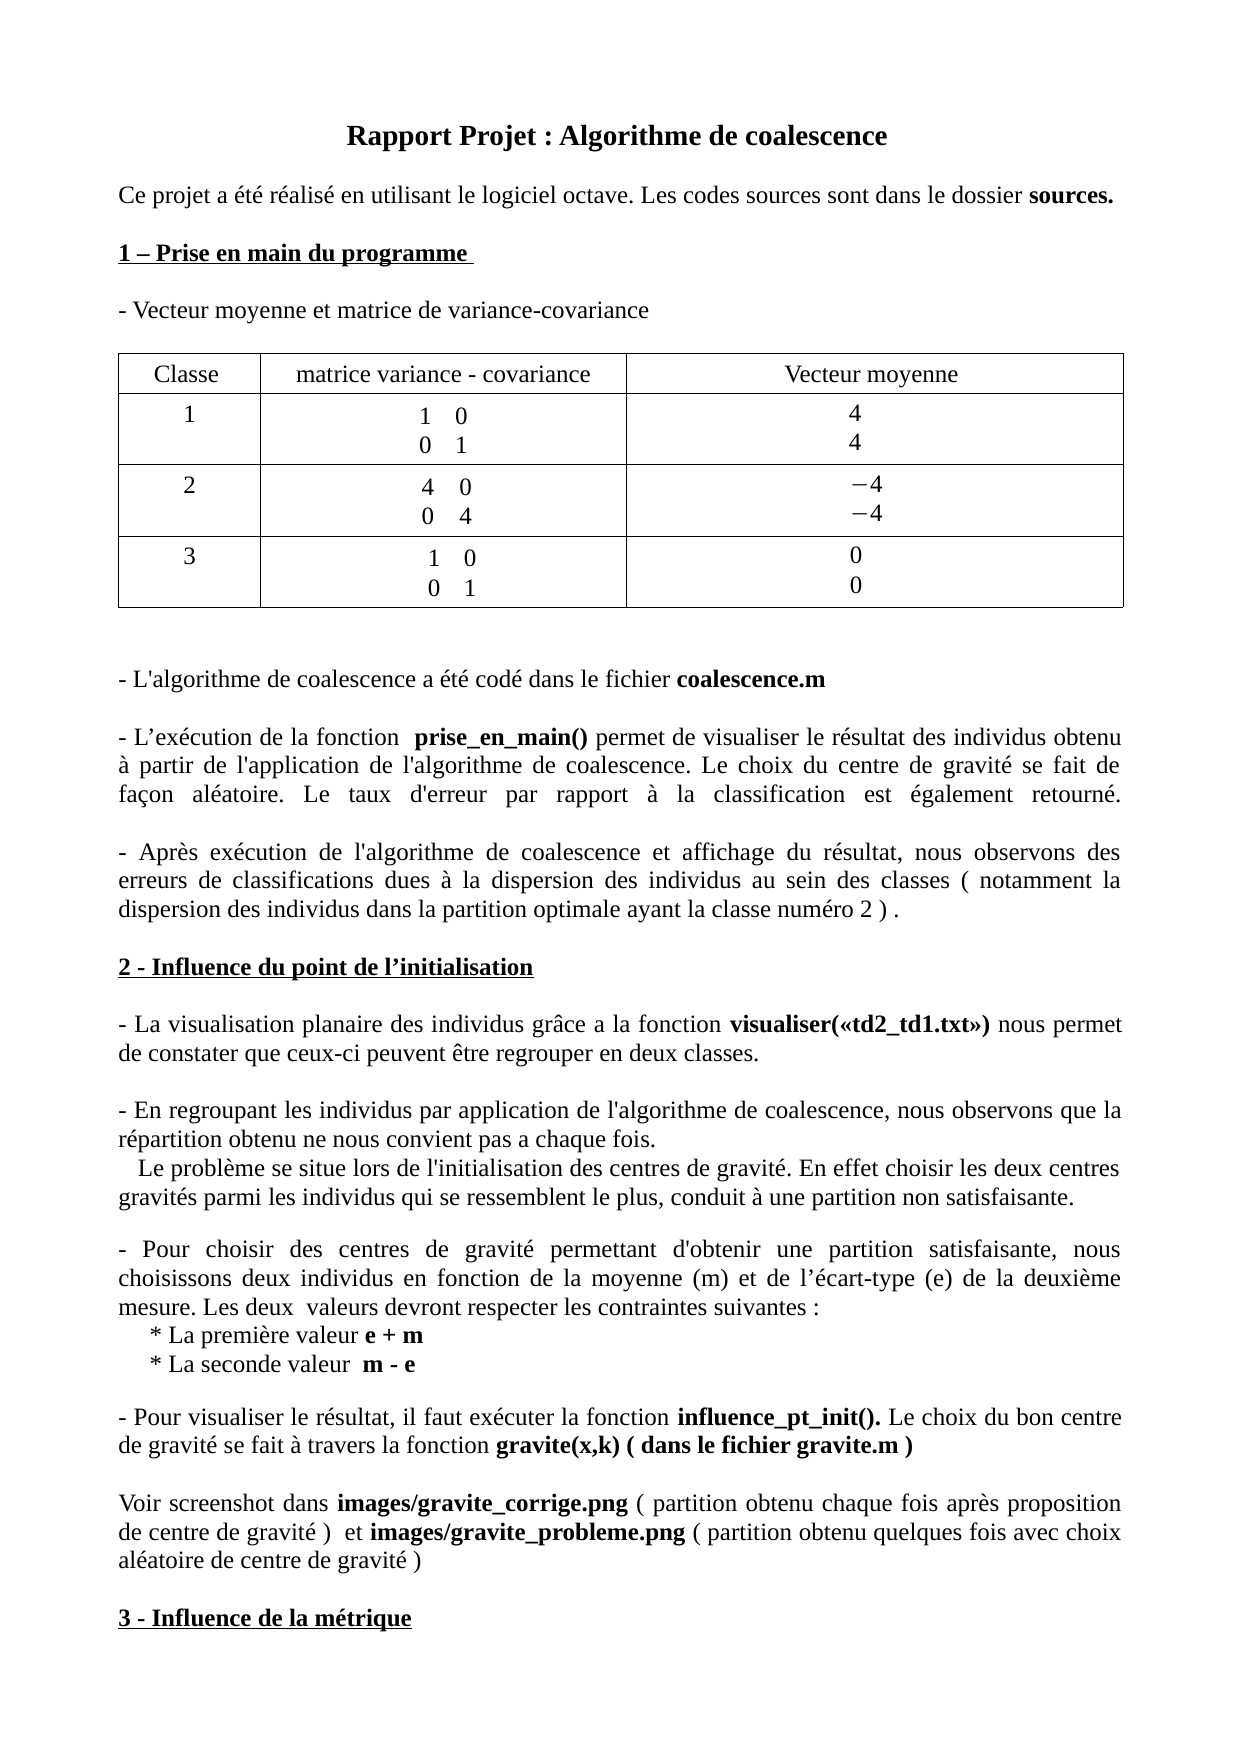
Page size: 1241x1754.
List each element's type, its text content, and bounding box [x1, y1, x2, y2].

text 3 - Influence de la métrique [118, 1603, 1122, 1632]
text - La visualisation planaire des individus grâce a la fonction visualiser(«td2_td1.txt») nous permet de constater que ceux-ci peuvent être regrouper en deux classes. [118, 1009, 1122, 1067]
text - L'algorithme de coalescence a été codé dans le fichier coalescence.m [118, 664, 1122, 693]
table_cell [627, 537, 1123, 607]
text - Pour visualiser le résultat, il faut exécuter la fonction influence_pt_init(). Le choix du bon centre de gravité se fait à travers la fonction gravite(x,k) ( dans le fichier gravite.m ) [118, 1402, 1122, 1459]
table_cell [261, 394, 626, 464]
table_cell [627, 394, 1123, 464]
text - Pour choisir des centres de gravité permettant d'obtenir une partition satisfaisante, nous choisissons deux individus en fonction de la moyenne (m) et de l’écart-type (e) de la deuxième mesure. Les deux valeurs devront respecter les contraintes suivantes : [118, 1234, 1122, 1320]
table_cell 3 [119, 537, 260, 607]
text 1 – Prise en main du programme [118, 238, 1122, 267]
table_cell [627, 465, 1123, 536]
text 2 - Influence du point de l’initialisation [118, 952, 1122, 981]
text Voir screenshot dans images/gravite_corrige.png ( partition obtenu chaque fois après proposition de centre de gravité ) et images/gravite_probleme.png ( partition obtenu quelques fois avec choix aléatoire de centre de gravité ) [118, 1488, 1122, 1574]
text Ce projet a été réalisé en utilisant le logiciel octave. Les codes sources sont dans le dossier sources. [118, 180, 1122, 209]
table_cell [261, 537, 626, 607]
text Rapport Projet : Algorithme de coalescence [118, 118, 1122, 152]
table_cell [261, 465, 626, 536]
text Le problème se situe lors de l'initialisation des centres de gravité. En effet choisir les deux centres gravités parmi les individus qui se ressemblent le plus, conduit à une partition non satisfaisante. [118, 1153, 1122, 1211]
text - En regroupant les individus par application de l'algorithme de coalescence, nous observons que la répartition obtenu ne nous convient pas a chaque fois. [118, 1096, 1122, 1153]
text * La première valeur e + m [118, 1320, 1122, 1349]
table_header matrice variance - covariance [261, 354, 626, 393]
text * La seconde valeur m - e [118, 1349, 1122, 1378]
table_header Vecteur moyenne [627, 354, 1123, 393]
table_cell 1 [119, 394, 260, 464]
table_header Classe [119, 354, 260, 393]
text - Vecteur moyenne et matrice de variance-covariance [118, 295, 1122, 324]
text - L’exécution de la fonction prise_en_main() permet de visualiser le résultat des individus obtenu à partir de l'application de l'algorithme de coalescence. Le choix du centre de gravité se fait de façon aléatoire. Le taux d'erreur par rapport à la classification est également retourné. - Après exécution de l'algorithme de coalescence et affichage du résultat, nous observons des erreurs de classifications dues à la dispersion des individus au sein des classes ( notamment la dispersion des individus dans la partition optimale ayant la classe numéro 2 ) . [118, 722, 1122, 923]
table_cell 2 [119, 465, 260, 536]
